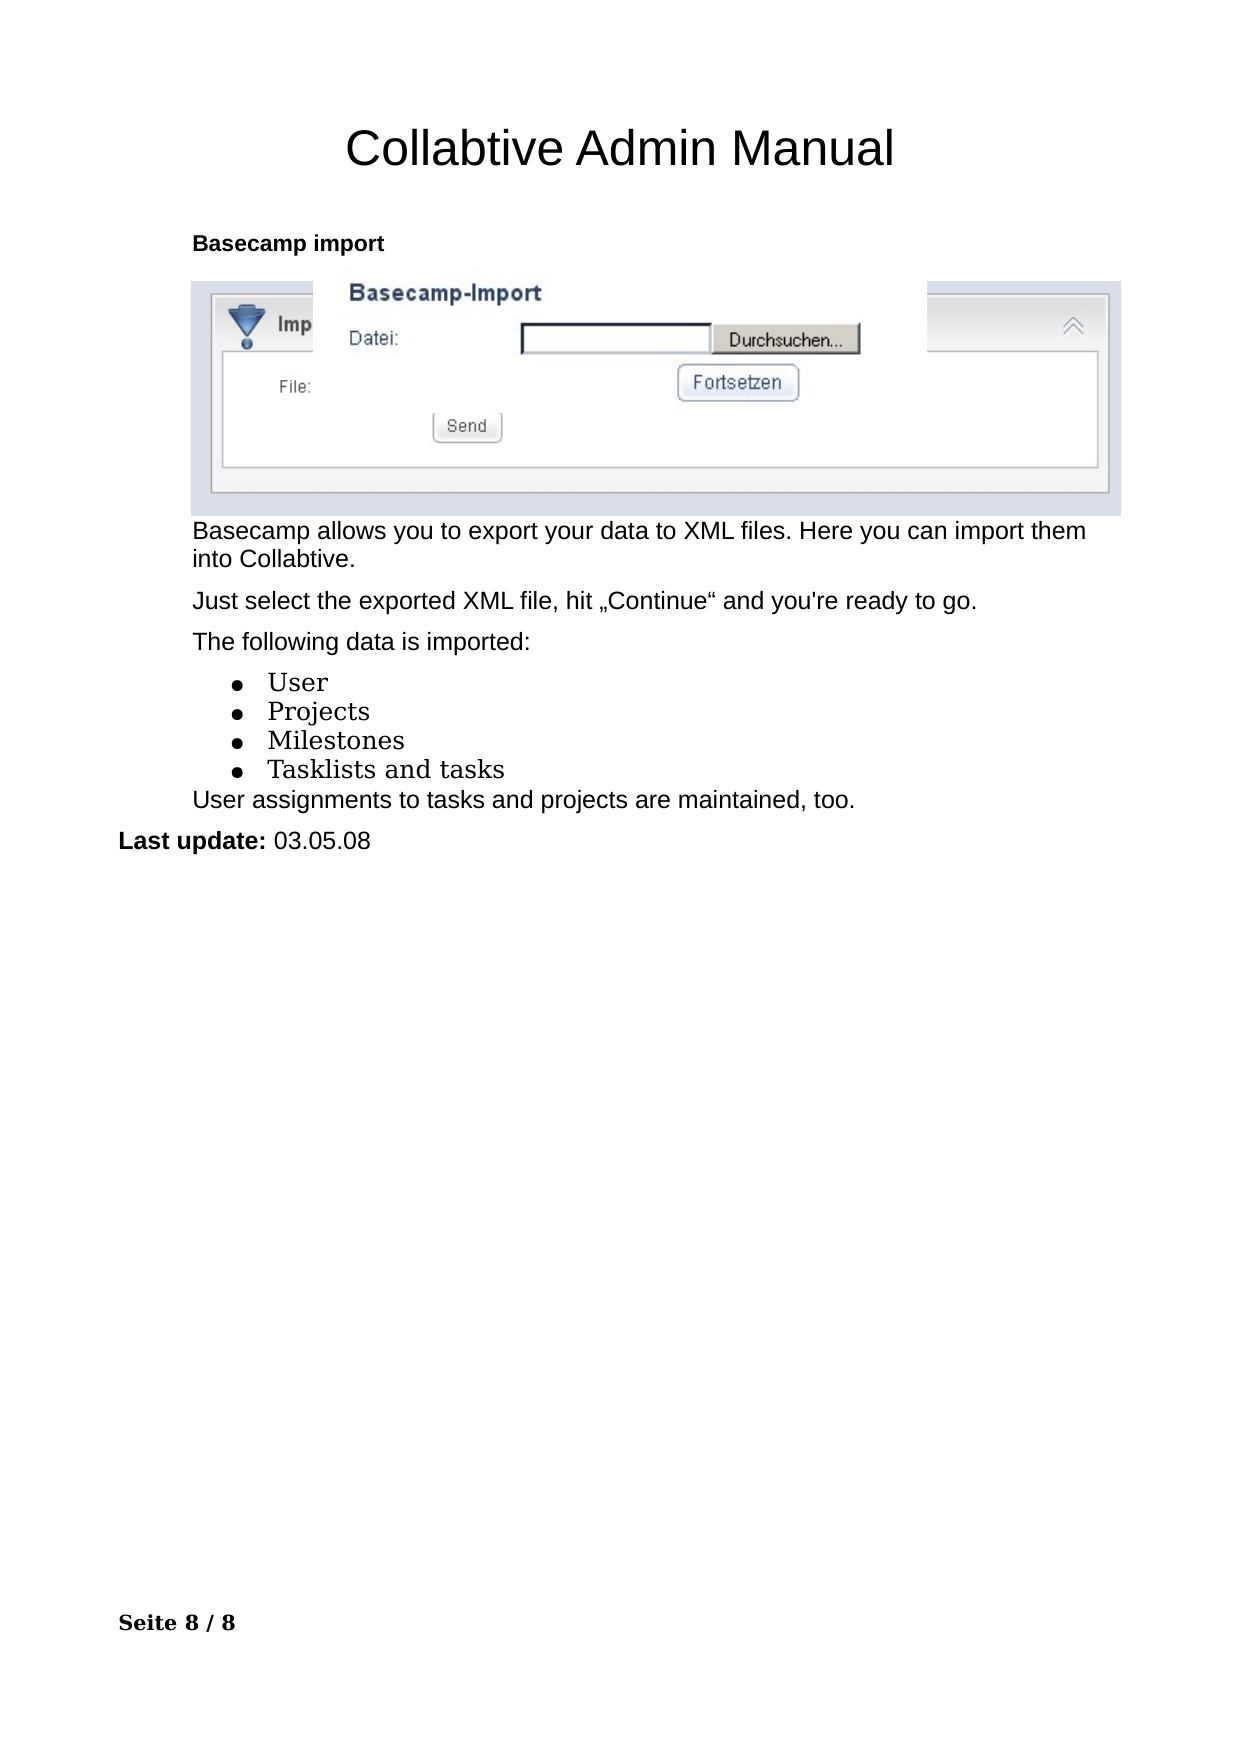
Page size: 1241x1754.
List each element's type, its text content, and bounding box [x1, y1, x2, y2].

list User [229, 668, 1122, 697]
text Last update: 03.05.08 [118, 826, 1122, 855]
list Milestones [229, 726, 1122, 756]
text User assignments to tasks and projects are maintained, too. [192, 785, 1122, 813]
text The following data is imported: [192, 627, 1122, 656]
subtitle Basecamp import [192, 230, 1122, 256]
list Tasklists and tasks [229, 756, 1122, 785]
picture [191, 268, 1121, 516]
text Just select the exported XML file, hit „Continue“ and you're ready to go. [192, 586, 1122, 614]
text Basecamp allows you to export your data to XML files. Here you can import them into Collabtive. [192, 269, 1122, 573]
list Projects [229, 697, 1122, 726]
